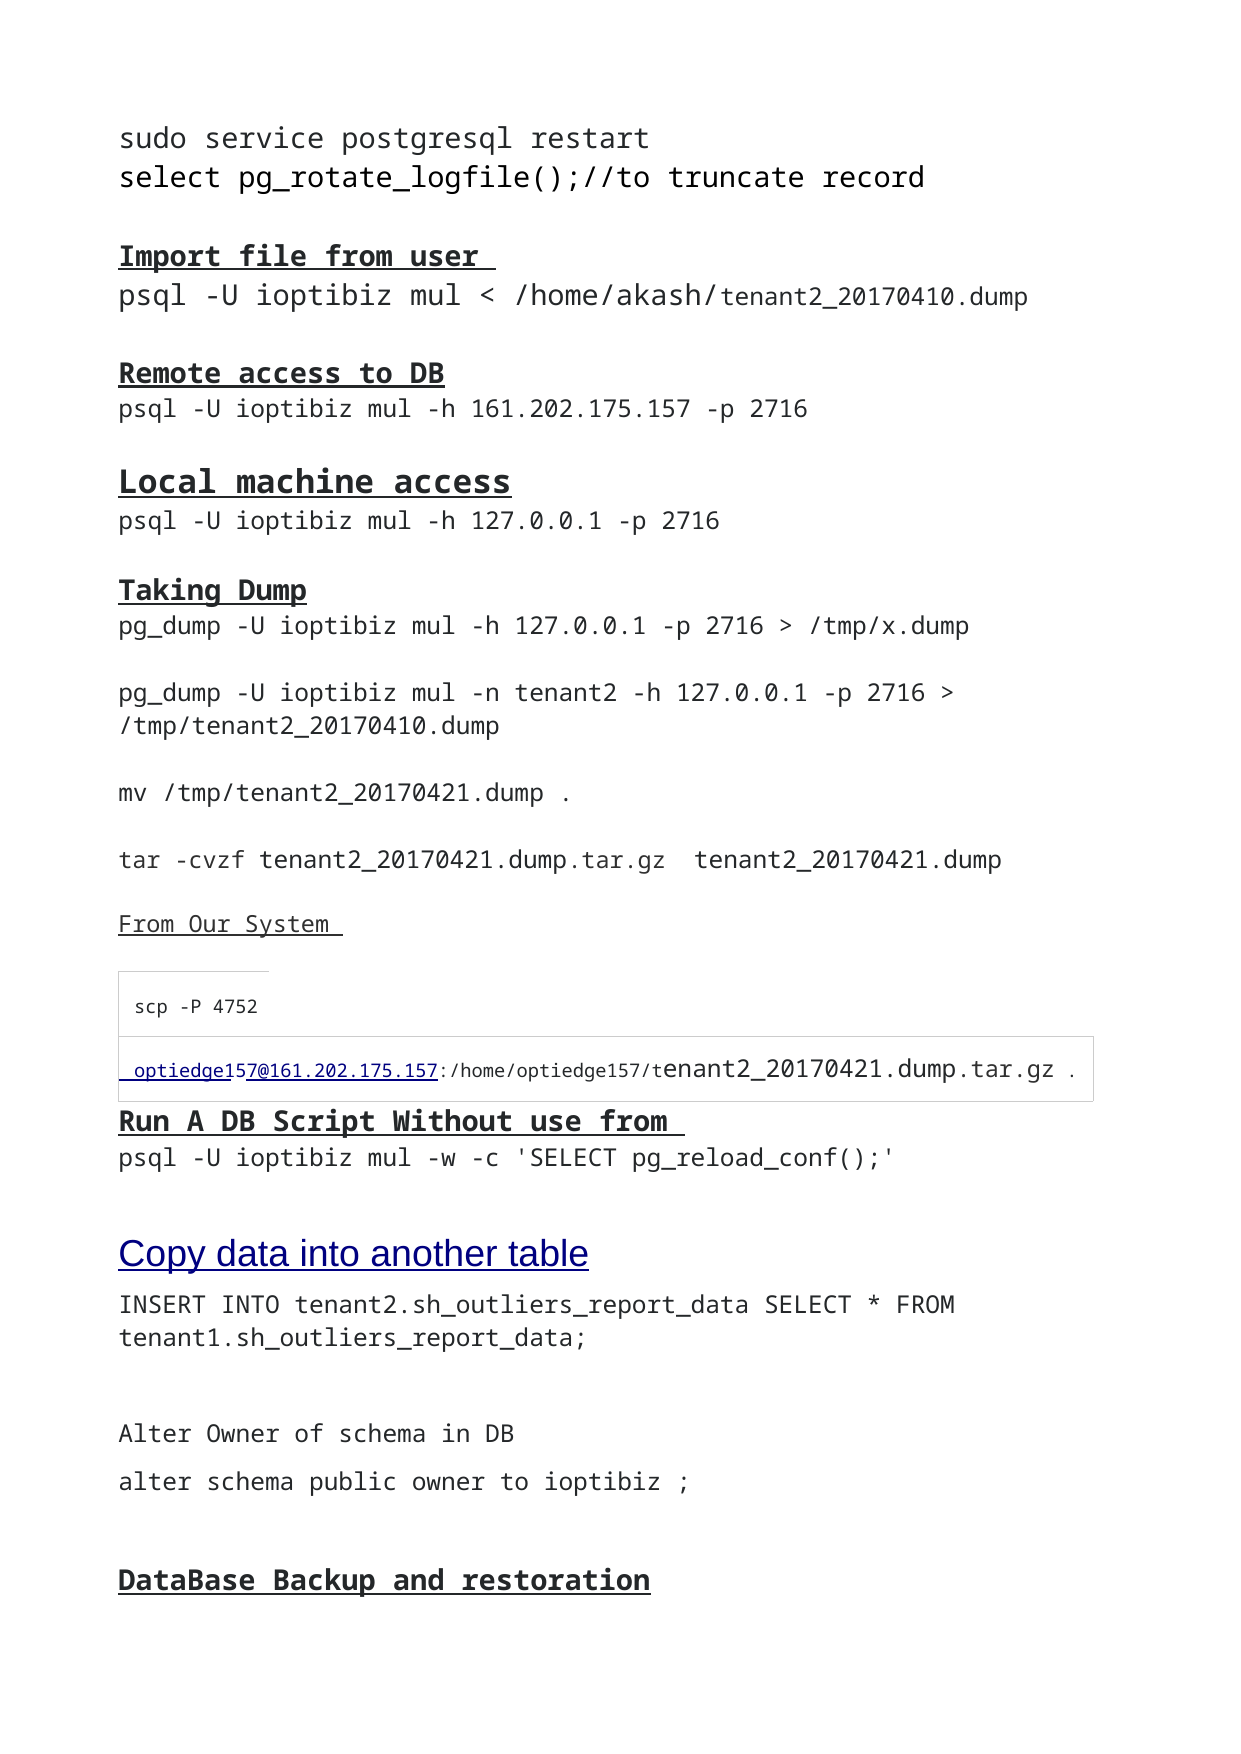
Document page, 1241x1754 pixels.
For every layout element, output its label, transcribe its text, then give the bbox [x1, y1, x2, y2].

text psql -U ioptibiz mul < /home/akash/tenant2_20170410.dump [118, 274, 1122, 313]
text Taking Dump [118, 569, 1122, 609]
text psql -U ioptibiz mul -w -c 'SELECT pg_reload_conf();' [118, 1140, 1122, 1173]
text psql -U ioptibiz mul -h 161.202.175.157 -p 2716 [118, 392, 1122, 425]
text pg_dump -U ioptibiz mul -h 127.0.0.1 -p 2716 > /tmp/x.dump [118, 609, 1122, 642]
text select pg_rotate_logfile();//to truncate record [118, 157, 1122, 196]
text DataBase Backup and restoration [118, 1560, 1122, 1599]
text pg_dump -U ioptibiz mul -n tenant2 -h 127.0.0.1 -p 2716 > /tmp/tenant2_20170410.dump [118, 675, 1122, 742]
text Alter Owner of schema in DB [118, 1416, 1122, 1450]
text sudo service postgresql restart [118, 118, 1122, 157]
text From Our System [118, 907, 1122, 939]
text alter schema public owner to ioptibiz ; [118, 1464, 1122, 1498]
text Local machine access [118, 458, 1122, 503]
text Remote access to DB [118, 352, 1122, 392]
text tar -cvzf tenant2_20170421.dump.tar.gz tenant2_20170421.dump [118, 842, 1122, 875]
text psql -U ioptibiz mul -h 127.0.0.1 -p 2716 [118, 503, 1122, 536]
text INSERT INTO tenant2.sh_outliers_report_data SELECT * FROM tenant1.sh_outliers_report_data; [118, 1287, 1122, 1354]
text scp -P 4752 optiedge157@161.202.175.157:/home/optiedge157/tenant2_20170421.dump.tar.gz . [119, 971, 1122, 1101]
text Run A DB Script Without use from [118, 1101, 1122, 1140]
subtitle Copy data into another table [118, 1232, 1122, 1275]
text mv /tmp/tenant2_20170421.dump . [118, 775, 1122, 809]
text Import file from user [118, 196, 1122, 274]
